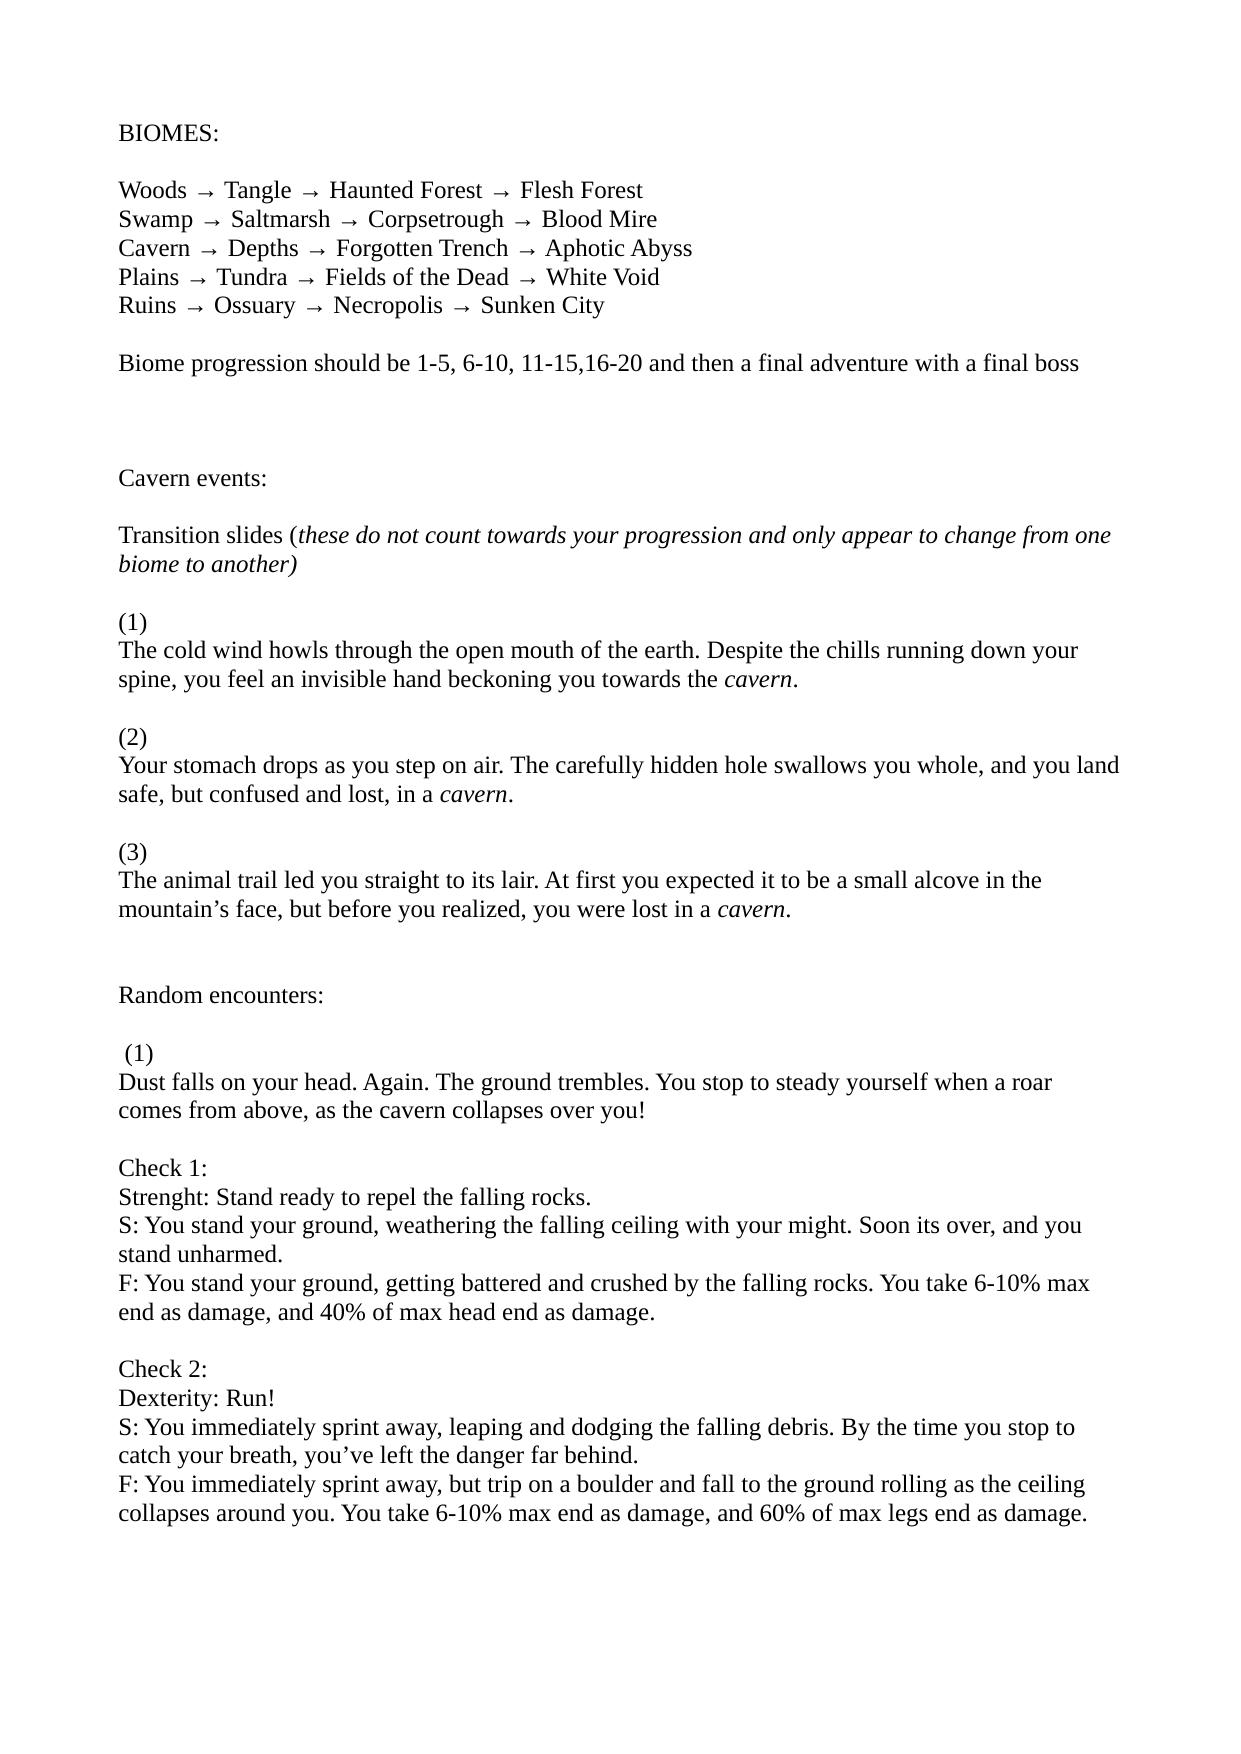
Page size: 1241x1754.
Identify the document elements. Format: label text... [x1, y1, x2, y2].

text Plains → Tundra → Fields of the Dead → White Void [118, 262, 1122, 291]
text Dexterity: Run! [118, 1383, 1122, 1412]
text Dust falls on your head. Again. The ground trembles. You stop to steady yourself when a roar comes from above, as the cavern collapses over you! Check 1: Strenght: Stand ready to repel the falling rocks. S: You stand your ground, weathering the falling ceiling with your might. Soon its over, and you stand unharmed. F: You stand your ground, getting battered and crushed by the falling rocks. You take 6-10% max end as damage, and 40% of max head end as damage. [118, 1067, 1122, 1326]
text (2) [118, 722, 1122, 751]
text (1) [118, 607, 1122, 636]
text Check 2: [118, 1354, 1122, 1383]
text Your stomach drops as you step on air. The carefully hidden hole swallows you whole, and you land safe, but confused and lost, in a cavern. [118, 751, 1122, 808]
text Cavern → Depths → Forgotten Trench → Aphotic Abyss [118, 233, 1122, 262]
text The cold wind howls through the open mouth of the earth. Despite the chills running down your spine, you feel an invisible hand beckoning you towards the cavern. [118, 636, 1122, 693]
text Random encounters: [118, 981, 1122, 1009]
text Transition slides (these do not count towards your progression and only appear to change from one biome to another) [118, 521, 1122, 578]
text BIOMES: Woods → Tangle → Haunted Forest → Flesh Forest [118, 118, 1122, 204]
text (1) [118, 1038, 1122, 1067]
text Swamp → Saltmarsh → Corpsetrough → Blood Mire [118, 204, 1122, 233]
text Ruins → Ossuary → Necropolis → Sunken City [118, 291, 1122, 319]
text The animal trail led you straight to its lair. At first you expected it to be a small alcove in the mountain’s face, but before you realized, you were lost in a cavern. [118, 866, 1122, 923]
text S: You immediately sprint away, leaping and dodging the falling debris. By the time you stop to catch your breath, you’ve left the danger far behind. [118, 1412, 1122, 1469]
text Biome progression should be 1-5, 6-10, 11-15,16-20 and then a final adventure with a final boss [118, 348, 1122, 406]
text F: You immediately sprint away, but trip on a boulder and fall to the ground rolling as the ceiling collapses around you. You take 6-10% max end as damage, and 60% of max legs end as damage. [118, 1469, 1122, 1527]
text (3) [118, 837, 1122, 866]
text Cavern events: [118, 406, 1122, 492]
